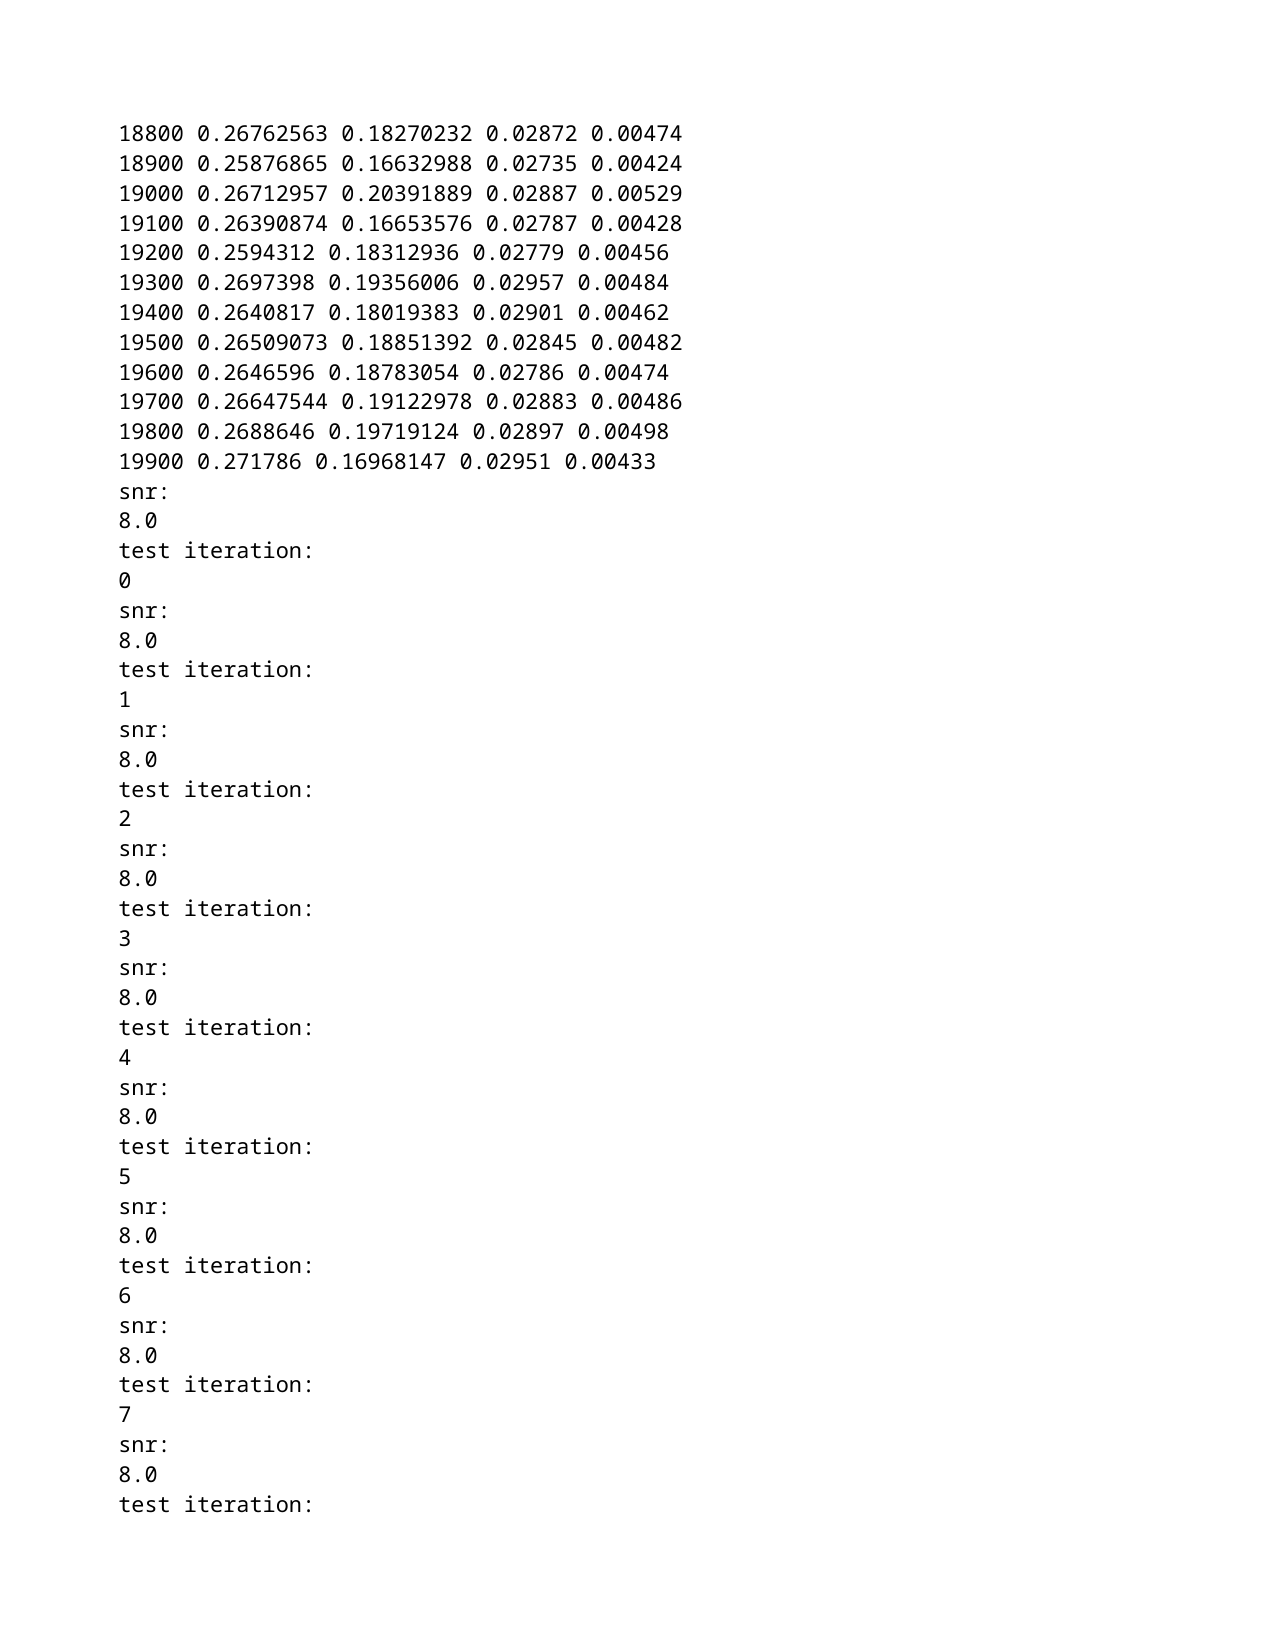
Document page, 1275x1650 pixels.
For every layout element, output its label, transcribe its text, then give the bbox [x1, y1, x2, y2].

text 18900 0.25876865 0.16632988 0.02735 0.00424 [118, 148, 1157, 178]
text snr: [118, 714, 1157, 744]
text 19400 0.2640817 0.18019383 0.02901 0.00462 [118, 297, 1157, 327]
text 7 [118, 1399, 1157, 1429]
text 8.0 [118, 624, 1157, 654]
text 8.0 [118, 1101, 1157, 1131]
text snr: [118, 952, 1157, 982]
text 8.0 [118, 505, 1157, 535]
text test iteration: [118, 1488, 1157, 1518]
text test iteration: [118, 1250, 1157, 1280]
text snr: [118, 476, 1157, 505]
text 5 [118, 1161, 1157, 1191]
text snr: [118, 1310, 1157, 1339]
text 19600 0.2646596 0.18783054 0.02786 0.00474 [118, 356, 1157, 386]
text 19900 0.271786 0.16968147 0.02951 0.00433 [118, 446, 1157, 476]
text test iteration: [118, 654, 1157, 684]
text 19000 0.26712957 0.20391889 0.02887 0.00529 [118, 178, 1157, 207]
text test iteration: [118, 893, 1157, 922]
text snr: [118, 1191, 1157, 1220]
text 19700 0.26647544 0.19122978 0.02883 0.00486 [118, 386, 1157, 416]
text 19800 0.2688646 0.19719124 0.02897 0.00498 [118, 416, 1157, 446]
text 2 [118, 803, 1157, 833]
text 8.0 [118, 1220, 1157, 1250]
text 8.0 [118, 744, 1157, 773]
text 19300 0.2697398 0.19356006 0.02957 0.00484 [118, 267, 1157, 297]
text snr: [118, 1429, 1157, 1459]
text snr: [118, 1071, 1157, 1101]
text 4 [118, 1042, 1157, 1071]
text 8.0 [118, 1339, 1157, 1369]
text 18800 0.26762563 0.18270232 0.02872 0.00474 [118, 118, 1157, 148]
text 8.0 [118, 982, 1157, 1012]
text 8.0 [118, 1459, 1157, 1488]
text 8.0 [118, 863, 1157, 893]
text test iteration: [118, 1131, 1157, 1161]
text test iteration: [118, 1369, 1157, 1399]
text 19200 0.2594312 0.18312936 0.02779 0.00456 [118, 237, 1157, 267]
text test iteration: [118, 1012, 1157, 1042]
text snr: [118, 595, 1157, 624]
text test iteration: [118, 773, 1157, 803]
text 6 [118, 1280, 1157, 1310]
text 0 [118, 565, 1157, 595]
text snr: [118, 833, 1157, 863]
text 3 [118, 922, 1157, 952]
text 19100 0.26390874 0.16653576 0.02787 0.00428 [118, 207, 1157, 237]
text 1 [118, 684, 1157, 714]
text test iteration: [118, 535, 1157, 565]
text 19500 0.26509073 0.18851392 0.02845 0.00482 [118, 327, 1157, 356]
